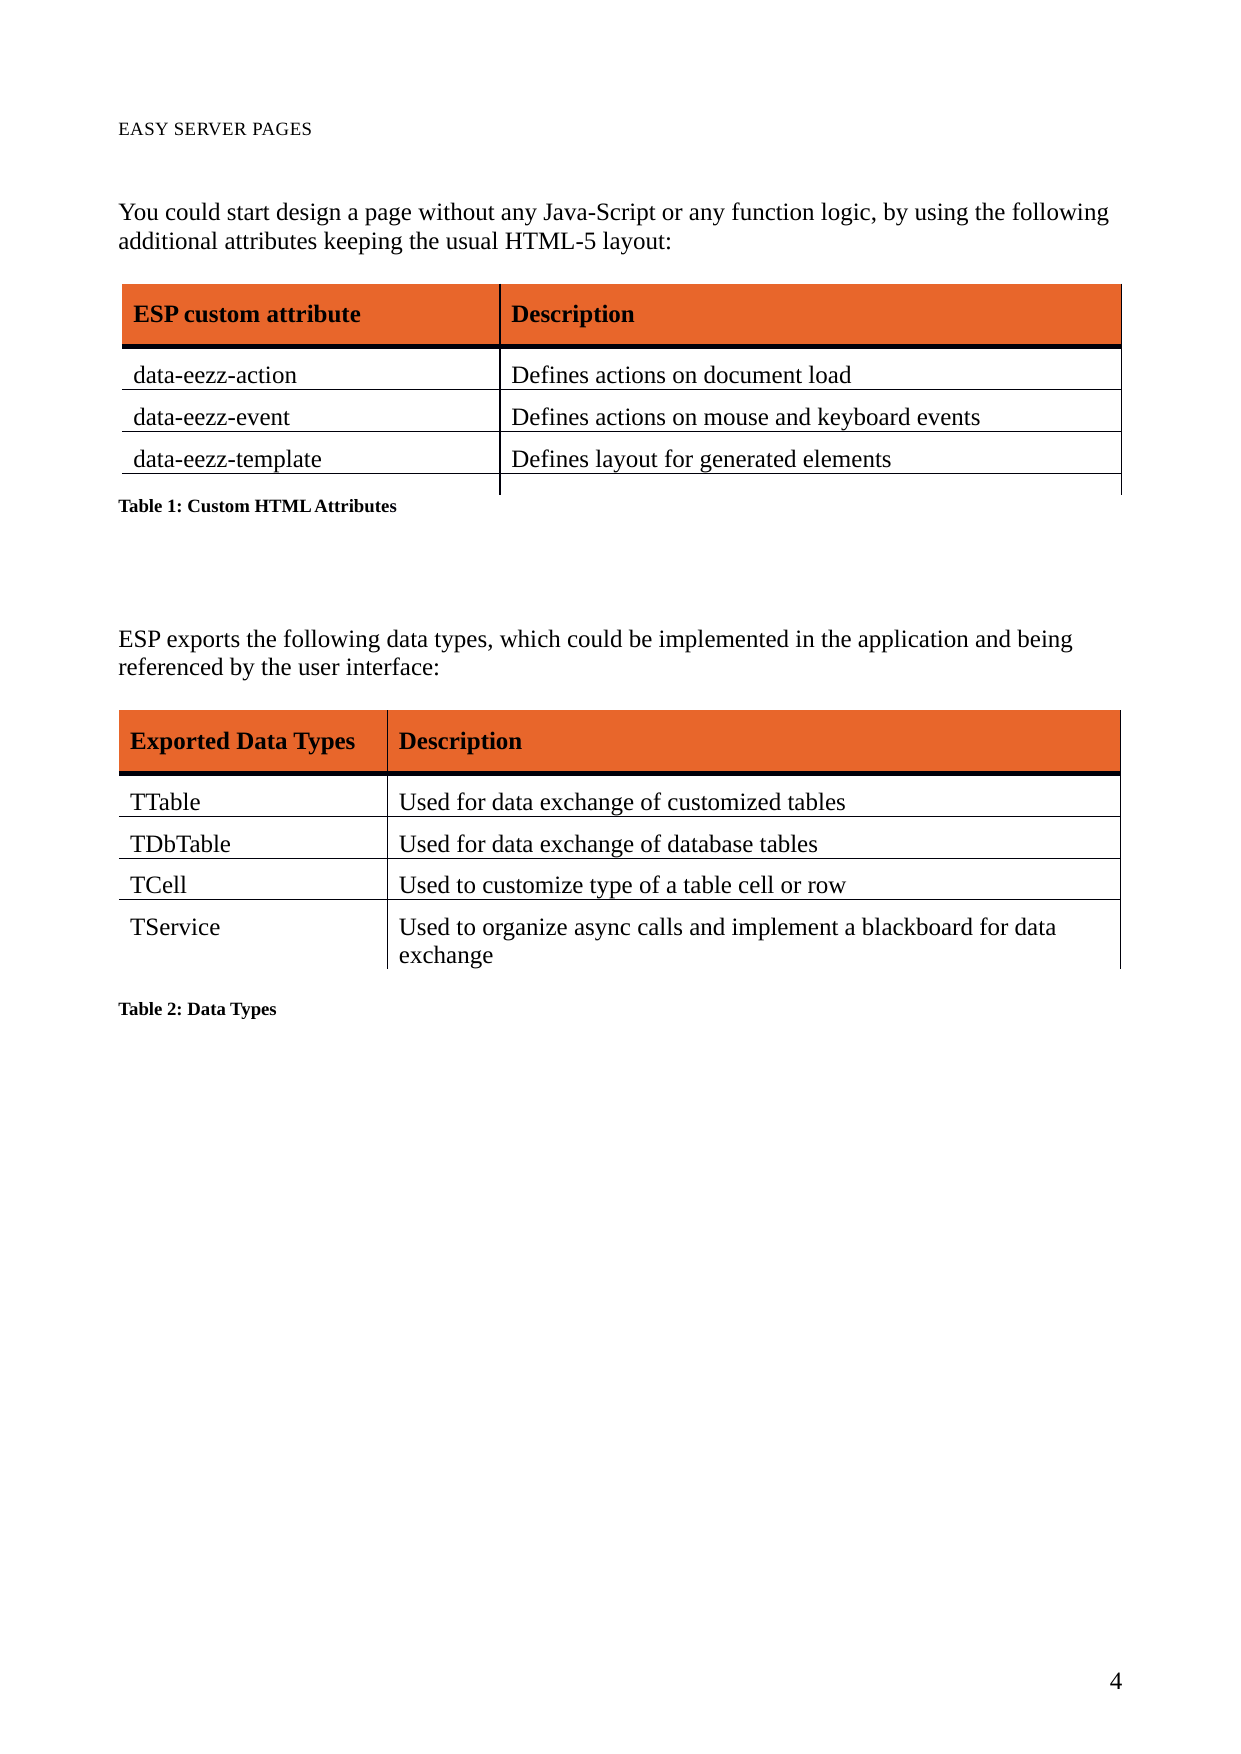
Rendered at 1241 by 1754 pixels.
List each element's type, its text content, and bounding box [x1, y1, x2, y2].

text ESP exports the following data types, which could be implemented in the application and being referenced by the user interface: [118, 624, 1122, 681]
table_cell data-eezz-template [122, 432, 499, 472]
table_cell Used for data exchange of database tables [388, 817, 1120, 857]
table_cell Defines layout for generated elements [501, 432, 1121, 472]
table_header Description [388, 710, 1120, 771]
table_header ESP custom attribute [122, 284, 499, 344]
table_cell TCell [119, 859, 387, 899]
table_cell data-eezz-event [122, 390, 499, 431]
table_cell Defines actions on mouse and keyboard events [501, 390, 1121, 431]
table_cell TService [119, 900, 387, 969]
table_cell TTable [119, 776, 387, 816]
text Table 2: Data Types [118, 998, 1122, 1020]
table_cell [122, 474, 499, 495]
table_cell TDbTable [119, 817, 387, 857]
table_cell data-eezz-action [122, 349, 499, 389]
table_header Exported Data Types [119, 710, 387, 771]
table_header Description [501, 284, 1121, 344]
table_cell Used to customize type of a table cell or row [388, 859, 1120, 899]
table_cell Defines actions on document load [501, 349, 1121, 389]
text You could start design a page without any Java-Script or any function logic, by using the following additional attributes keeping the usual HTML-5 layout: [118, 197, 1122, 255]
text Table 1: Custom HTML Attributes [118, 495, 1122, 517]
table_cell Used to organize async calls and implement a blackboard for data exchange [388, 900, 1120, 969]
table_cell [501, 474, 1121, 495]
table_cell Used for data exchange of customized tables [388, 776, 1120, 816]
